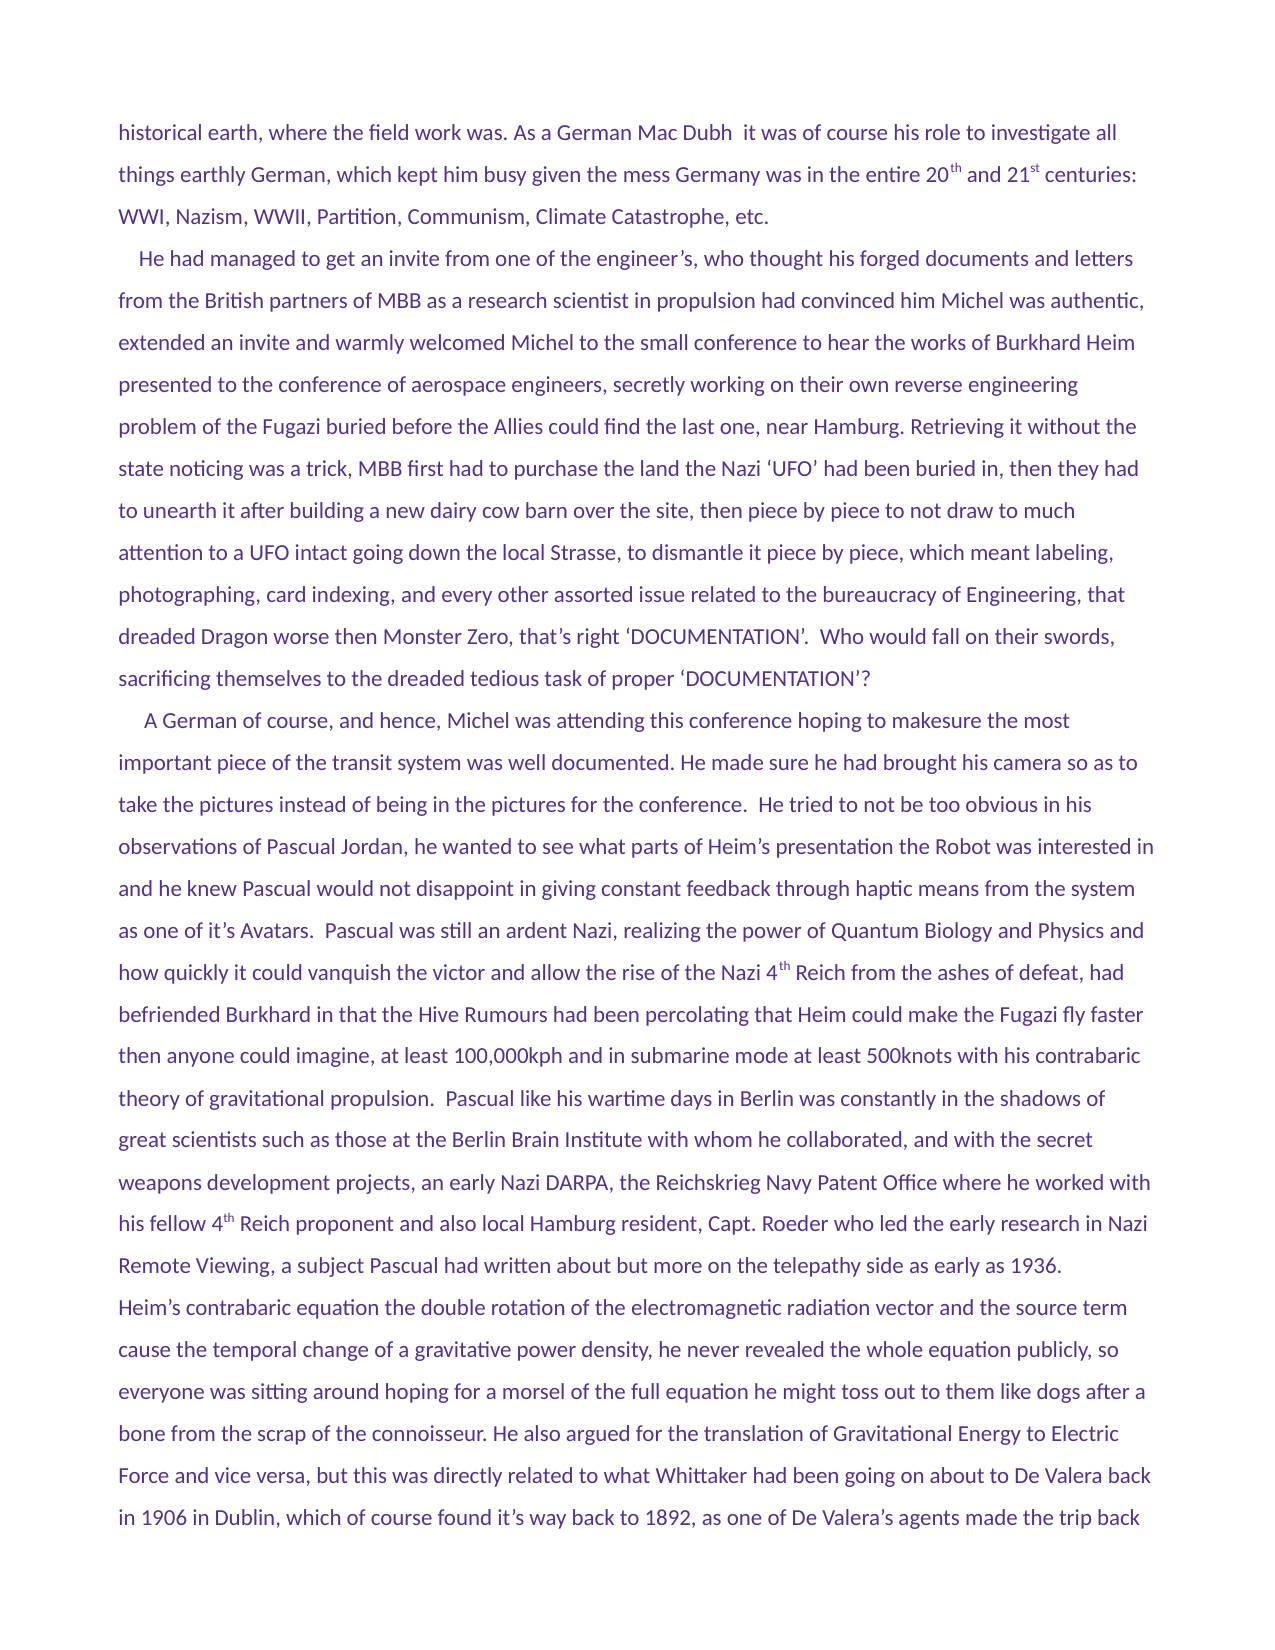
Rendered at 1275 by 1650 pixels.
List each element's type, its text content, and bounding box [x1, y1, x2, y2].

text He had managed to get an invite from one of the engineer’s, who thought his forged documents and letters from the British partners of MBB as a research scientist in propulsion had convinced him Michel was authentic, extended an invite and warmly welcomed Michel to the small conference to hear the works of Burkhard Heim presented to the conference of aerospace engineers, secretly working on their own reverse engineering problem of the Fugazi buried before the Allies could find the last one, near Hamburg. Retrieving it without the state noticing was a trick, MBB first had to purchase the land the Nazi ‘UFO’ had been buried in, then they had to unearth it after building a new dairy cow barn over the site, then piece by piece to not draw to much attention to a UFO intact going down the local Strasse, to dismantle it piece by piece, which meant labeling, photographing, card indexing, and every other assorted issue related to the bureaucracy of Engineering, that dreaded Dragon worse then Monster Zero, that’s right ‘DOCUMENTATION’. Who would fall on their swords, sacrificing themselves to the dreaded tedious task of proper ‘DOCUMENTATION’? [118, 244, 1157, 692]
text historical earth, where the field work was. As a German Mac Dubh it was of course his role to investigate all things earthly German, which kept him busy given the mess Germany was in the entire 20th and 21st centuries: WWI, Nazism, WWII, Partition, Communism, Climate Catastrophe, etc. [118, 118, 1157, 230]
text A German of course, and hence, Michel was attending this conference hoping to makesure the most important piece of the transit system was well documented. He made sure he had brought his camera so as to take the pictures instead of being in the pictures for the conference. He tried to not be too obvious in his observations of Pascual Jordan, he wanted to see what parts of Heim’s presentation the Robot was interested in and he knew Pascual would not disappoint in giving constant feedback through haptic means from the system as one of it’s Avatars. Pascual was still an ardent Nazi, realizing the power of Quantum Biology and Physics and how quickly it could vanquish the victor and allow the rise of the Nazi 4th Reich from the ashes of defeat, had befriended Burkhard in that the Hive Rumours had been percolating that Heim could make the Fugazi fly faster then anyone could imagine, at least 100,000kph and in submarine mode at least 500knots with his contrabaric theory of gravitational propulsion. Pascual like his wartime days in Berlin was constantly in the shadows of great scientists such as those at the Berlin Brain Institute with whom he collaborated, and with the secret weapons development projects, an early Nazi DARPA, the Reichskrieg Navy Patent Office where he worked with his fellow 4th Reich proponent and also local Hamburg resident, Capt. Roeder who led the early research in Nazi Remote Viewing, a subject Pascual had written about but more on the telepathy side as early as 1936. [118, 706, 1157, 1279]
text Heim’s contrabaric equation the double rotation of the electromagnetic radiation vector and the source term cause the temporal change of a gravitative power density, he never revealed the whole equation publicly, so everyone was sitting around hoping for a morsel of the full equation he might toss out to them like dogs after a bone from the scrap of the connoisseur. He also argued for the translation of Gravitational Energy to Electric Force and vice versa, but this was directly related to what Whittaker had been going on about to De Valera back in 1906 in Dublin, which of course found it’s way back to 1892, as one of De Valera’s agents made the trip back [118, 1293, 1157, 1531]
